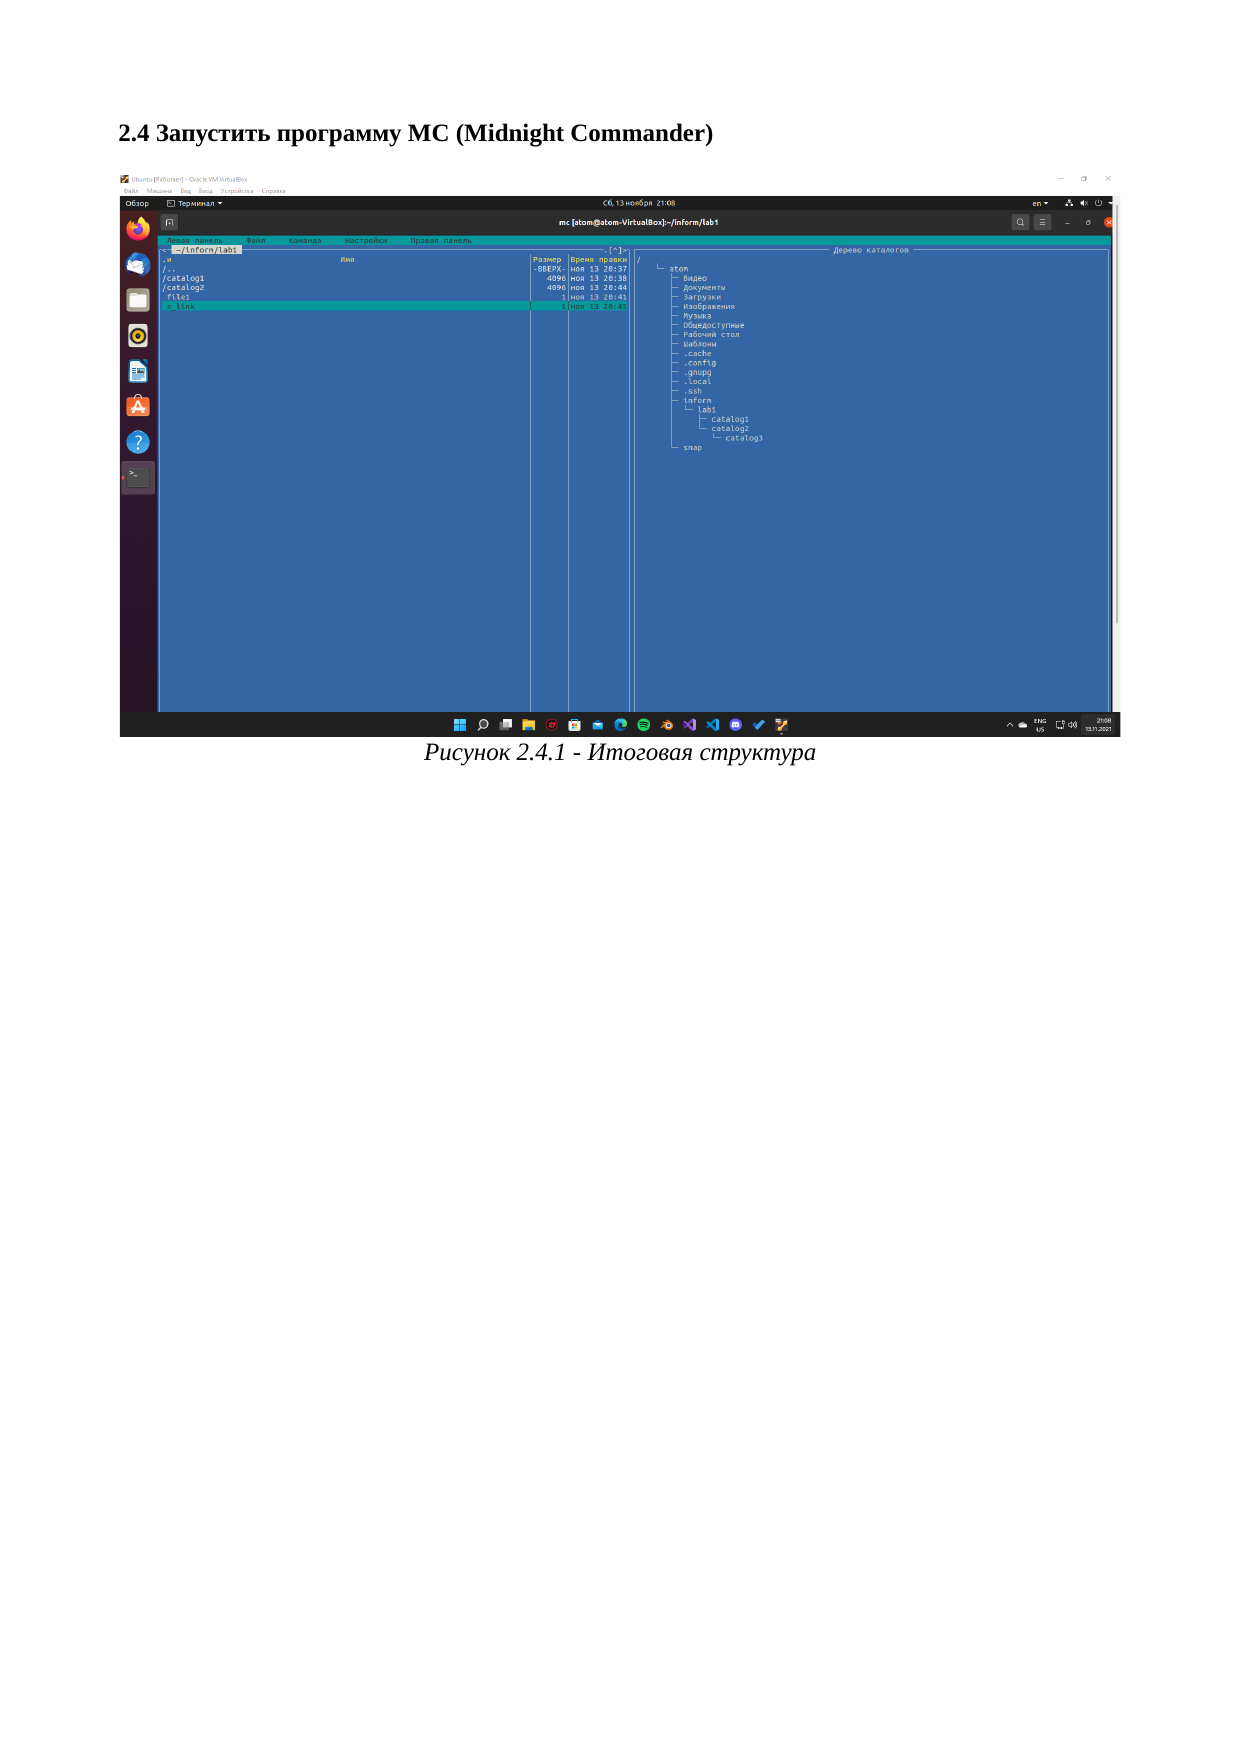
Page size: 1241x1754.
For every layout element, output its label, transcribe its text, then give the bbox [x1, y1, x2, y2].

text Рисунок 2.4.1 - Итоговая структура [120, 737, 1120, 765]
subtitle 2.4 Запустить программу MC (Midnight Commander) [118, 118, 1122, 147]
picture [119, 173, 1121, 737]
